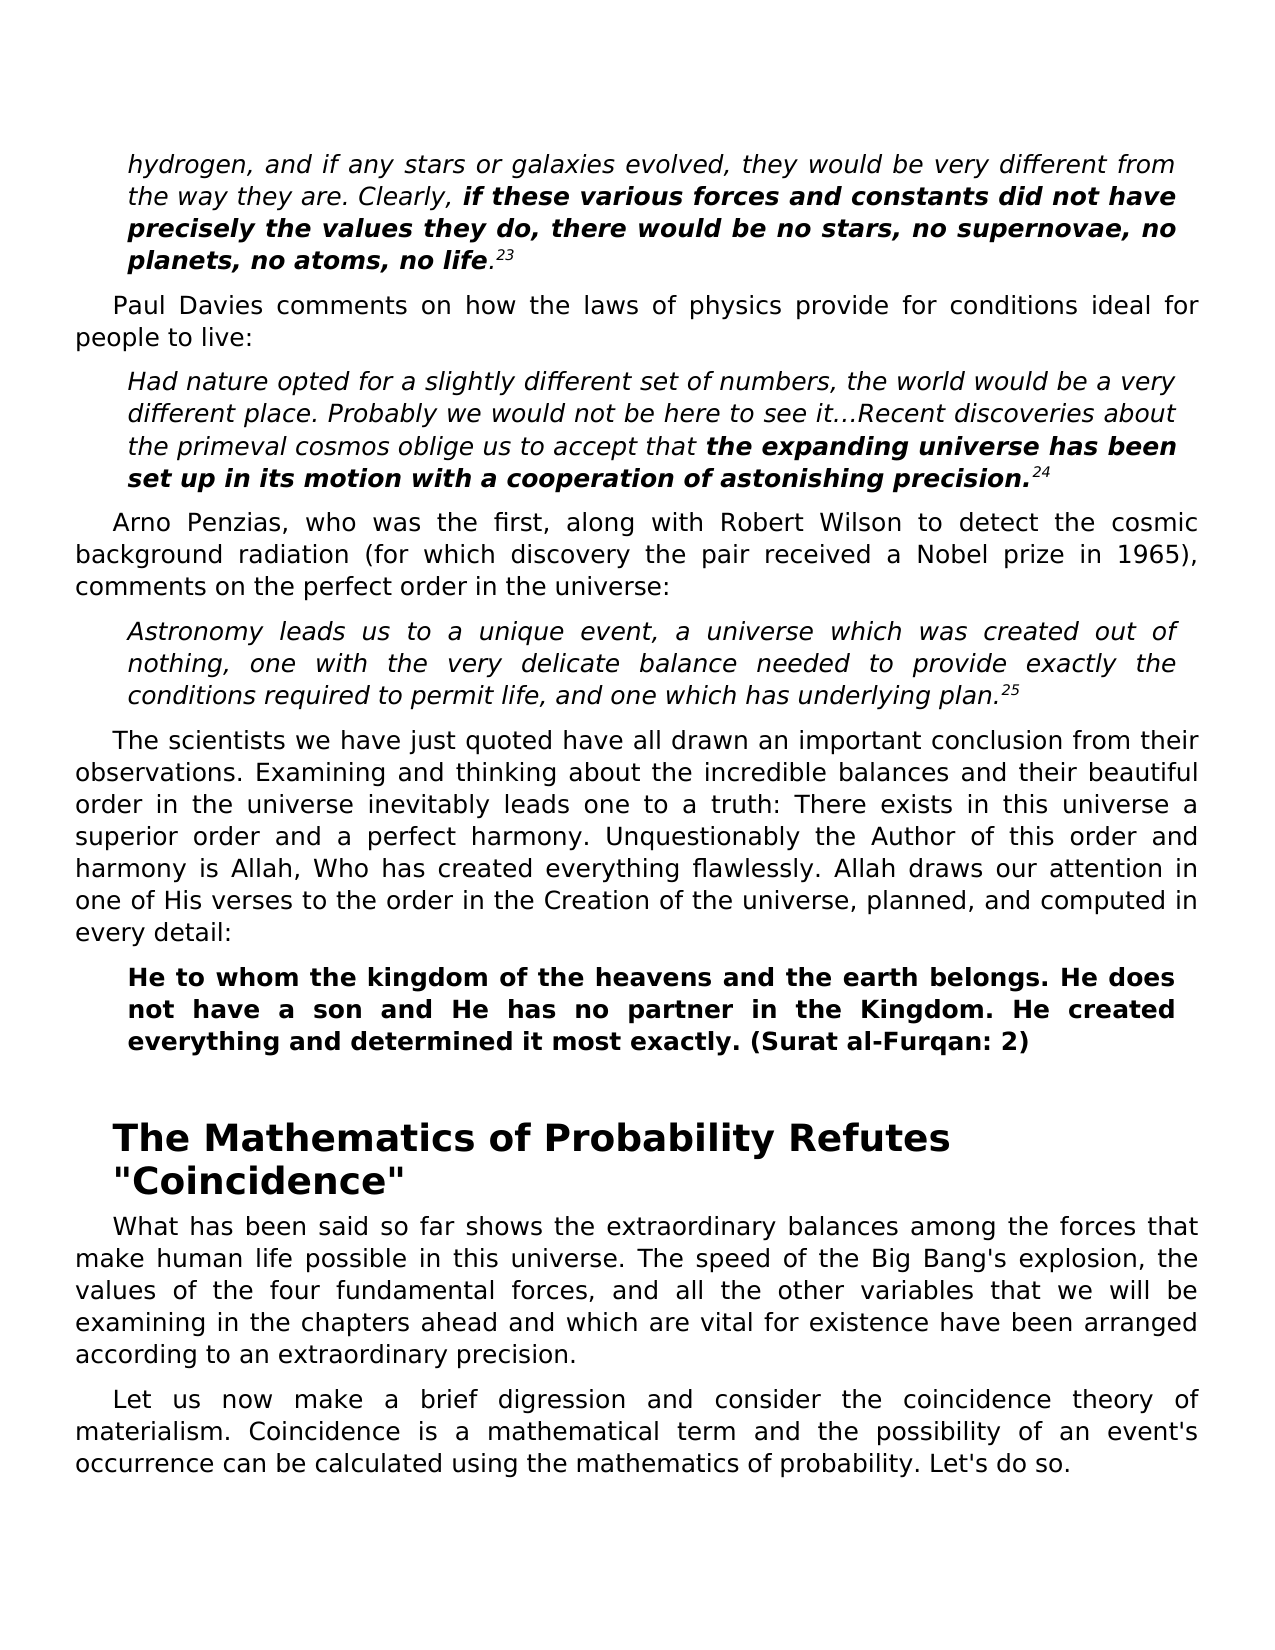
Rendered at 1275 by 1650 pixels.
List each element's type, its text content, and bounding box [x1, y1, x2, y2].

text The scientists we have just quoted have all drawn an important conclusion from their observations. Examining and thinking about the incredible balances and their beautiful order in the universe inevitably leads one to a truth: There exists in this universe a superior order and a perfect harmony. Unquestionably the Author of this order and harmony is Allah, Who has created everything flawlessly. Allah draws our attention in one of His verses to the order in the Creation of the universe, planned, and computed in every detail: [75, 726, 1200, 947]
text Astronomy leads us to a unique event, a universe which was created out of nothing, one with the very delicate balance needed to provide exactly the conditions required to permit life, and one which has underlying plan.25 [127, 617, 1177, 710]
text Had nature opted for a slightly different set of numbers, the world would be a very different place. Probably we would not be here to see it…Recent discoveries about the primeval cosmos oblige us to accept that the expanding universe has been set up in its motion with a cooperation of astonishing precision.24 [127, 367, 1177, 493]
text What has been said so far shows the extraordinary balances among the forces that make human life possible in this universe. The speed of the Big Bang's explosion, the values of the four fundamental forces, and all the other variables that we will be examining in the chapters ahead and which are vital for existence have been arranged according to an extraordinary precision. [75, 1212, 1200, 1369]
text Let us now make a brief digression and consider the coincidence theory of materialism. Coincidence is a mathematical term and the possibility of an event's occurrence can be calculated using the mathematics of probability. Let's do so. [75, 1385, 1200, 1478]
text He to whom the kingdom of the heavens and the earth belongs. He does not have a son and He has no partner in the Kingdom. He created everything and determined it most exactly. (Surat al-Furqan: 2) [127, 963, 1177, 1056]
text hydrogen, and if any stars or galaxies evolved, they would be very different from the way they are. Clearly, if these various forces and constants did not have precisely the values they do, there would be no stars, no supernovae, no planets, no atoms, no life.23 [127, 150, 1177, 275]
subtitle The Mathematics of Probability Refutes "Coincidence" [112, 1116, 1200, 1203]
text Arno Penzias, who was the first, along with Robert Wilson to detect the cosmic background radiation (for which discovery the pair received a Nobel prize in 1965), comments on the perfect order in the universe: [75, 508, 1200, 602]
text Paul Davies comments on how the laws of physics provide for conditions ideal for people to live: [75, 291, 1200, 352]
